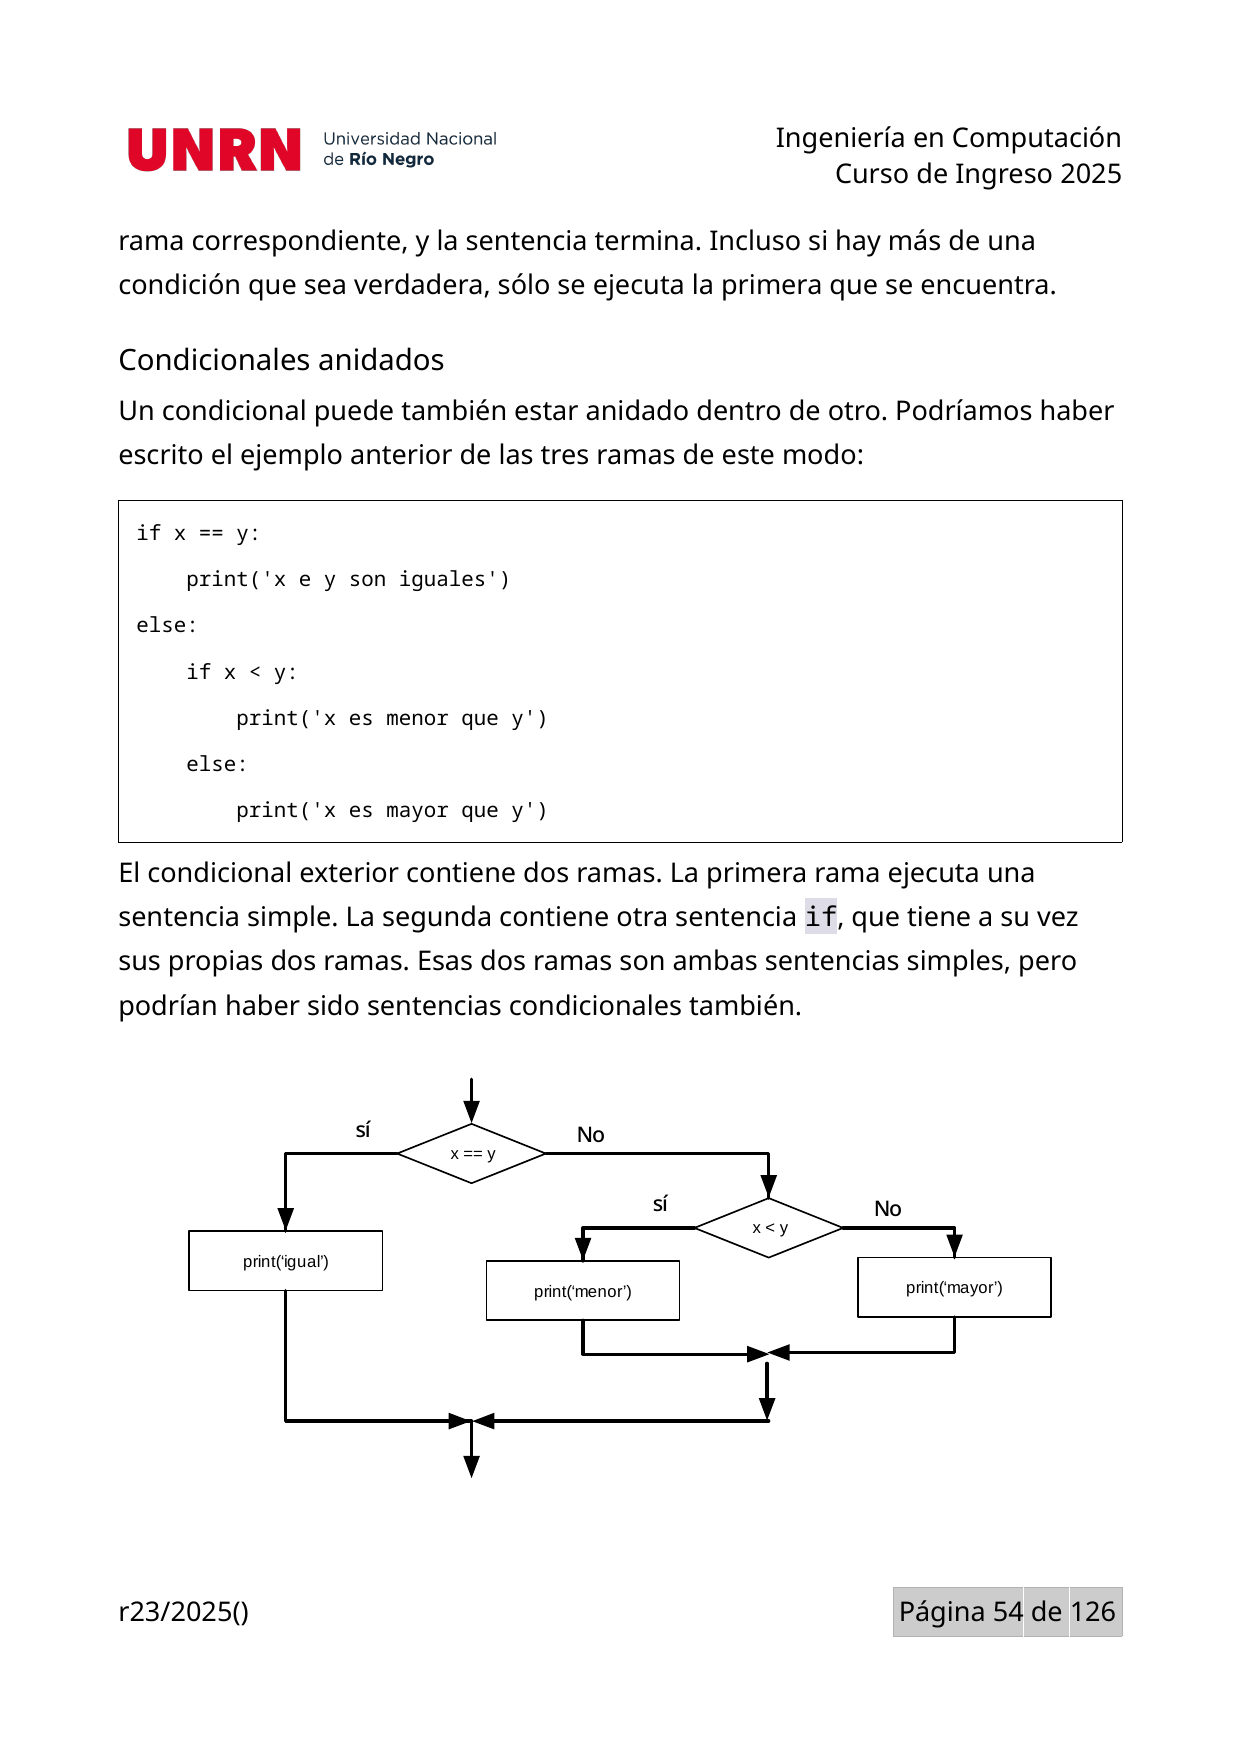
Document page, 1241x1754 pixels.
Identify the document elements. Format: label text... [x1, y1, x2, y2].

text El condicional exterior contiene dos ramas. La primera rama ejecuta una sentencia simple. La segunda contiene otra sentencia if, que tiene a su vez sus propias dos ramas. Esas dos ramas son ambas sentencias simples, pero podrían haber sido sentencias condicionales también. [118, 853, 1122, 1023]
text else: [119, 593, 1122, 639]
subtitle Condicionales anidados [118, 339, 1122, 379]
text Un condicional puede también estar anidado dentro de otro. Podríamos haber escrito el ejemplo anterior de las tres ramas de este modo: [118, 391, 1122, 472]
text rama correspondiente, y la sentencia termina. Incluso si hay más de una condición que sea verdadera, sólo se ejecuta la primera que se encuentra. [118, 221, 1122, 302]
text if x < y: [119, 639, 1122, 685]
text print('x es menor que y') [119, 685, 1122, 731]
text if x == y: [119, 501, 1122, 546]
text print('x es mayor que y') [119, 778, 1122, 842]
text print('x e y son iguales') [119, 546, 1122, 593]
picture [118, 118, 505, 180]
text else: [119, 731, 1122, 778]
